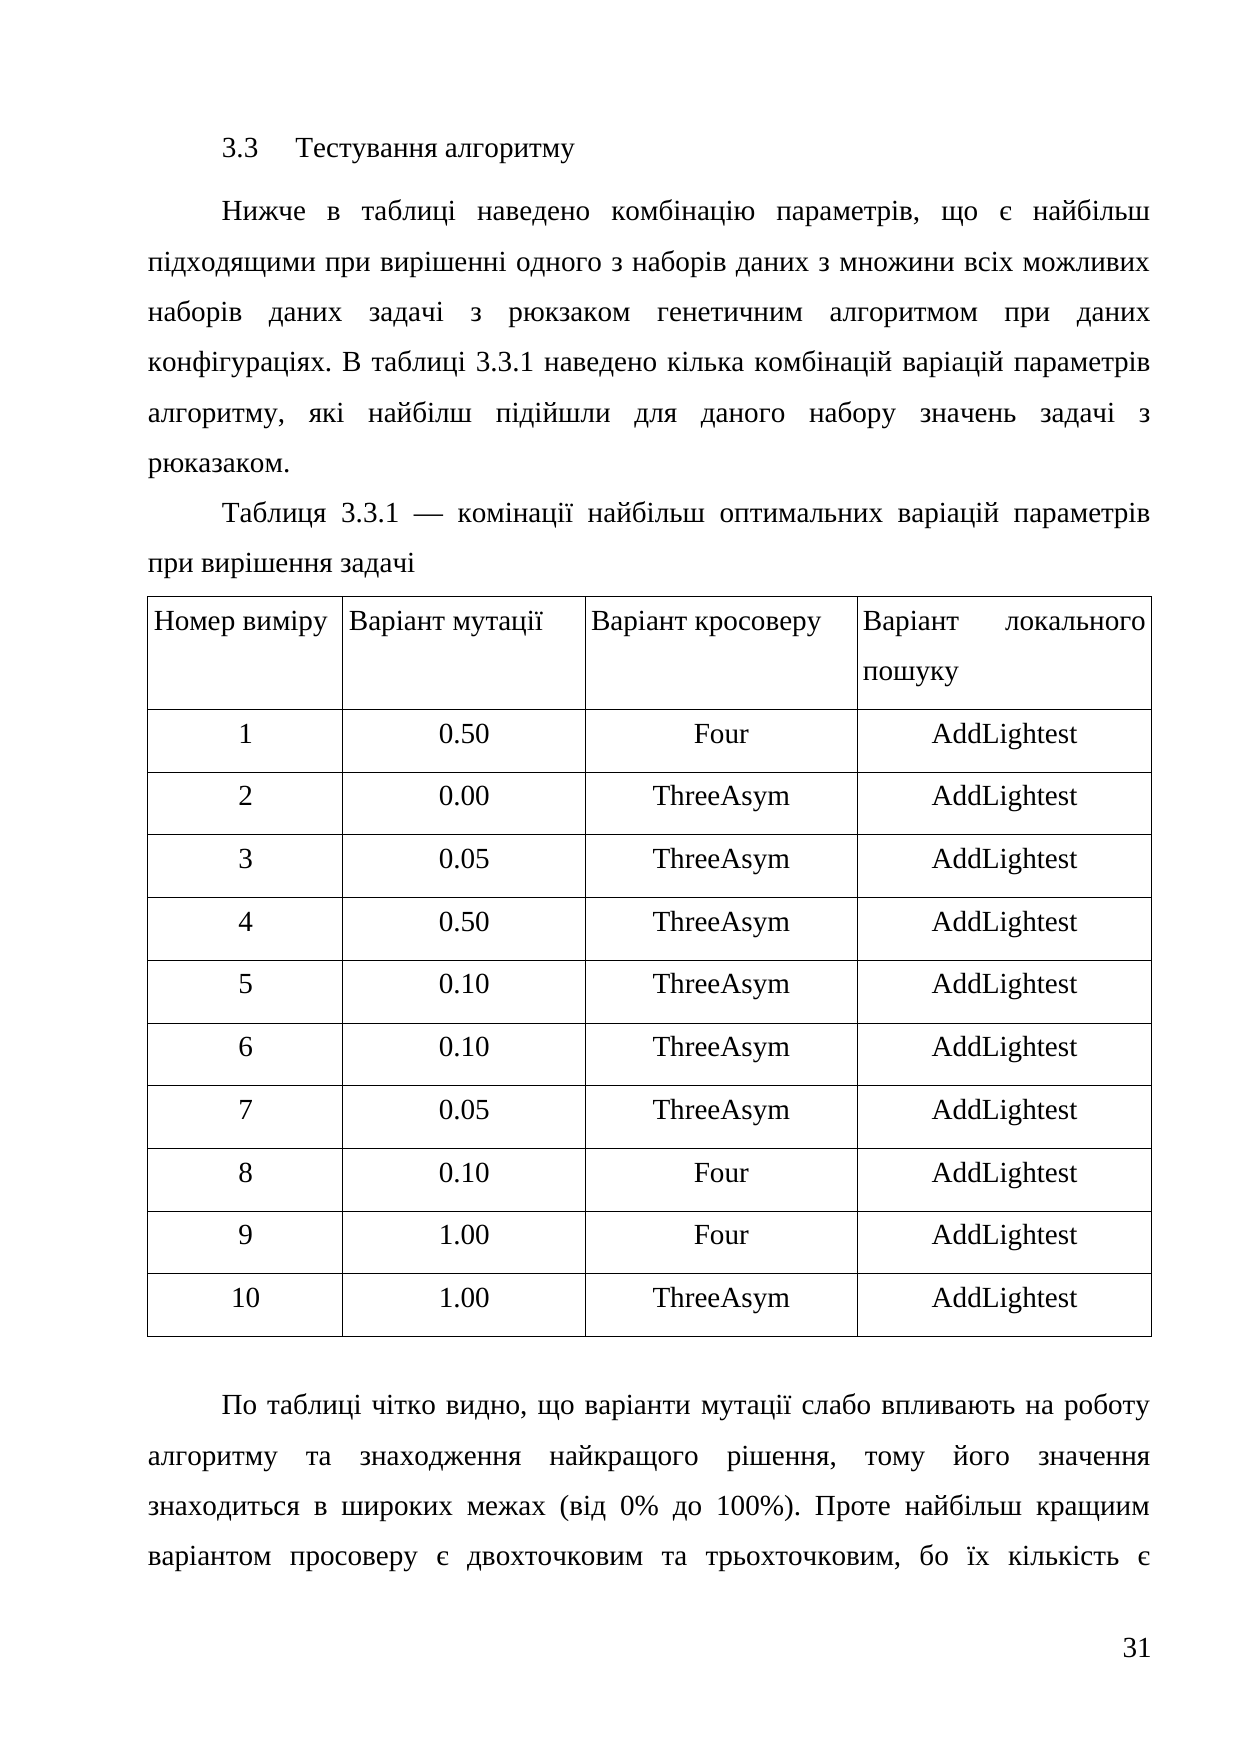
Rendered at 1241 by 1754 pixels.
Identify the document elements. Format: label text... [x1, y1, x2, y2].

text Таблиця 3.3.1 — комінації найбільш оптимальних варіацій параметрів при вирішення задачі [148, 495, 1152, 579]
table_cell Four [586, 1149, 857, 1211]
table_cell AddLightest [858, 835, 1151, 897]
table_cell 8 [148, 1149, 342, 1211]
table_cell 0.10 [343, 961, 585, 1022]
table_cell 6 [148, 1024, 342, 1085]
table_cell 7 [148, 1086, 342, 1148]
table_header Варіант локального пошуку [858, 597, 1151, 709]
table_cell 0.50 [343, 710, 585, 772]
table_cell AddLightest [858, 898, 1151, 960]
table_cell 0.50 [343, 898, 585, 960]
table_cell ThreeAsym [586, 835, 857, 897]
table_cell Four [586, 1212, 857, 1273]
table_cell AddLightest [858, 1212, 1151, 1273]
table_cell 1.00 [343, 1274, 585, 1336]
table_cell 0.10 [343, 1024, 585, 1085]
table_cell AddLightest [858, 710, 1151, 772]
table_header Варіант мутації [343, 597, 585, 709]
text Нижче в таблиці наведено комбінацію параметрів, що є найбільш підходящими при вирішенні одного з наборів даних з множини всіх можливих наборів даних задачі з рюкзаком генетичним алгоритмом при даних конфігураціях. В таблиці 3.3.1 наведено кілька комбінацій варіацій параметрів алгоритму, які найбілш підійшли для даного набору значень задачі з рюказаком. [148, 193, 1152, 478]
table_header Номер виміру [148, 597, 342, 709]
table_header Варіант кросоверу [586, 597, 857, 709]
table_cell AddLightest [858, 1149, 1151, 1211]
table_cell 0.05 [343, 835, 585, 897]
table_cell AddLightest [858, 1274, 1151, 1336]
table_cell 1 [148, 710, 342, 772]
table_cell ThreeAsym [586, 1086, 857, 1148]
table_cell 5 [148, 961, 342, 1022]
table_cell 9 [148, 1212, 342, 1273]
text По таблиці чітко видно, що варіанти мутації слабо впливають на роботу алгоритму та знаходження найкращого рішення, тому його значення знаходиться в широких межах (від 0% до 100%). Проте найбільш кращиим варіантом просоверу є двохточковим та трьохточковим, бо їх кількість є [148, 1387, 1152, 1572]
table_cell 10 [148, 1274, 342, 1336]
table_cell ThreeAsym [586, 1024, 857, 1085]
subtitle Тестування алгоритму [148, 131, 1152, 164]
table_cell AddLightest [858, 1024, 1151, 1085]
table_cell 4 [148, 898, 342, 960]
table_cell 0.05 [343, 1086, 585, 1148]
table_cell 0.00 [343, 773, 585, 834]
table_cell ThreeAsym [586, 898, 857, 960]
table_cell 3 [148, 835, 342, 897]
table_cell Four [586, 710, 857, 772]
table_cell ThreeAsym [586, 1274, 857, 1336]
table_cell AddLightest [858, 773, 1151, 834]
table_cell ThreeAsym [586, 961, 857, 1022]
table_cell 1.00 [343, 1212, 585, 1273]
table_cell 2 [148, 773, 342, 834]
table_cell ThreeAsym [586, 773, 857, 834]
table_cell AddLightest [858, 961, 1151, 1022]
table_cell 0.10 [343, 1149, 585, 1211]
table_cell AddLightest [858, 1086, 1151, 1148]
